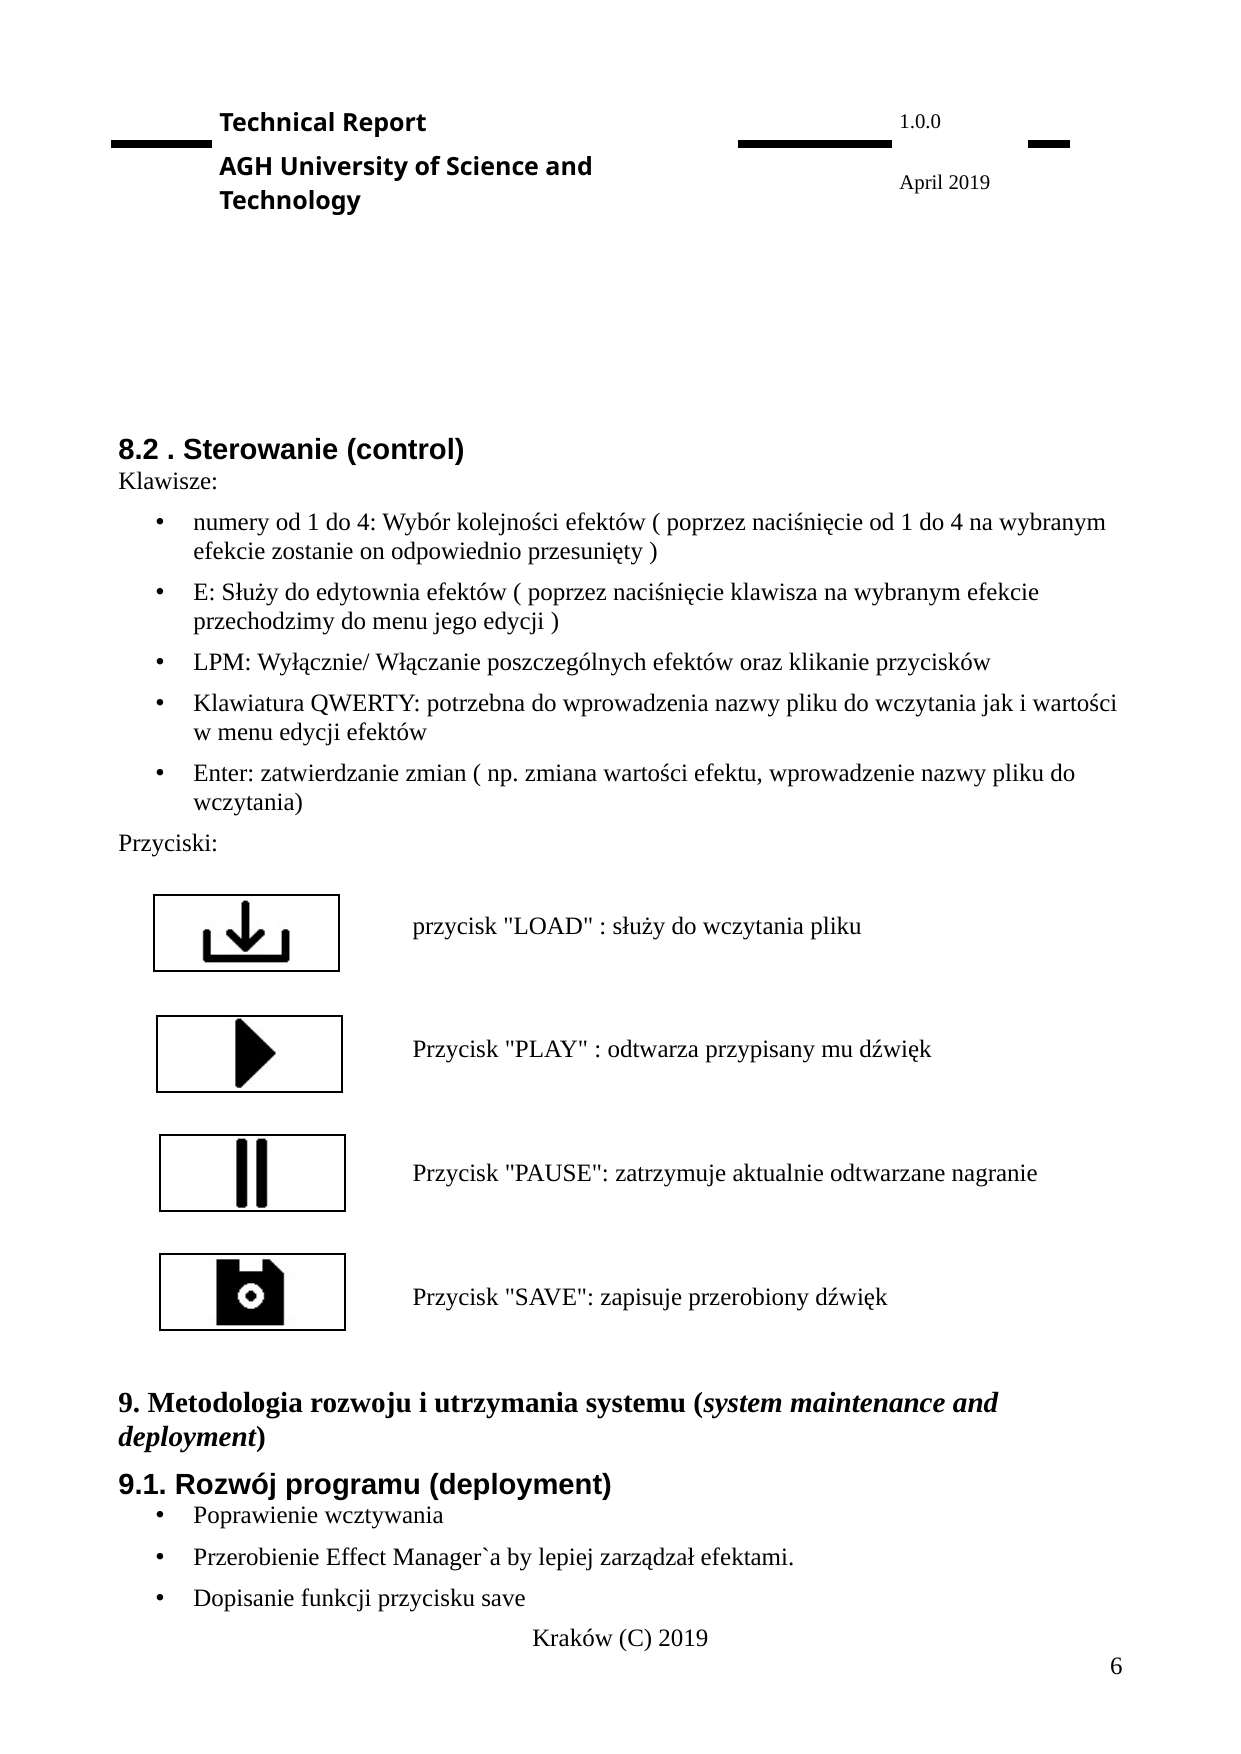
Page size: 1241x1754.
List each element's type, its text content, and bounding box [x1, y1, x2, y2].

list Klawiatura QWERTY: potrzebna do wprowadzenia nazwy pliku do wczytania jak i wartości w menu edycji efektów [156, 688, 1122, 746]
list Enter: zatwierdzanie zmian ( np. zmiana wartości efektu, wprowadzenie nazwy pliku do wczytania) [156, 758, 1122, 816]
subtitle 8.2 . Sterowanie (control) [118, 432, 1122, 466]
subtitle 9.1. Rozwój programu (deployment) [118, 1467, 1122, 1501]
text Przycisk "SAVE": zapisuje przerobiony dźwięk [346, 1282, 1122, 1311]
list numery od 1 do 4: Wybór kolejności efektów ( poprzez naciśnięcie od 1 do 4 na wybranym efekcie zostanie on odpowiednio przesunięty ) [156, 507, 1122, 564]
text Klawisze: [118, 466, 1122, 494]
list LPM: Wyłącznie/ Włączanie poszczególnych efektów oraz klikanie przycisków [156, 647, 1122, 676]
text [118, 911, 153, 939]
list Poprawienie wcztywania [156, 1501, 1122, 1529]
list Przerobienie Effect Manager`a by lepiej zarządzał efektami. [156, 1542, 1122, 1571]
picture [161, 1255, 344, 1329]
text przycisk "LOAD" : służy do wczytania pliku [340, 911, 1122, 939]
text [118, 1158, 158, 1187]
list Dopisanie funkcji przycisku save [156, 1583, 1122, 1612]
text Przyciski: [118, 828, 1122, 857]
picture [158, 1017, 341, 1091]
text Przycisk "PLAY" : odtwarza przypisany mu dźwięk [343, 1034, 1122, 1063]
text Przycisk "PAUSE": zatrzymuje aktualnie odtwarzane nagranie [346, 1158, 1122, 1187]
text [118, 1282, 158, 1311]
picture [161, 1136, 344, 1210]
text [118, 1034, 156, 1063]
picture [155, 896, 338, 970]
list E: Służy do edytownia efektów ( poprzez naciśnięcie klawisza na wybranym efekcie przechodzimy do menu jego edycji ) [156, 577, 1122, 634]
subtitle 9. Metodologia rozwoju i utrzymania systemu (system maintenance and deployment) [118, 1385, 1122, 1452]
